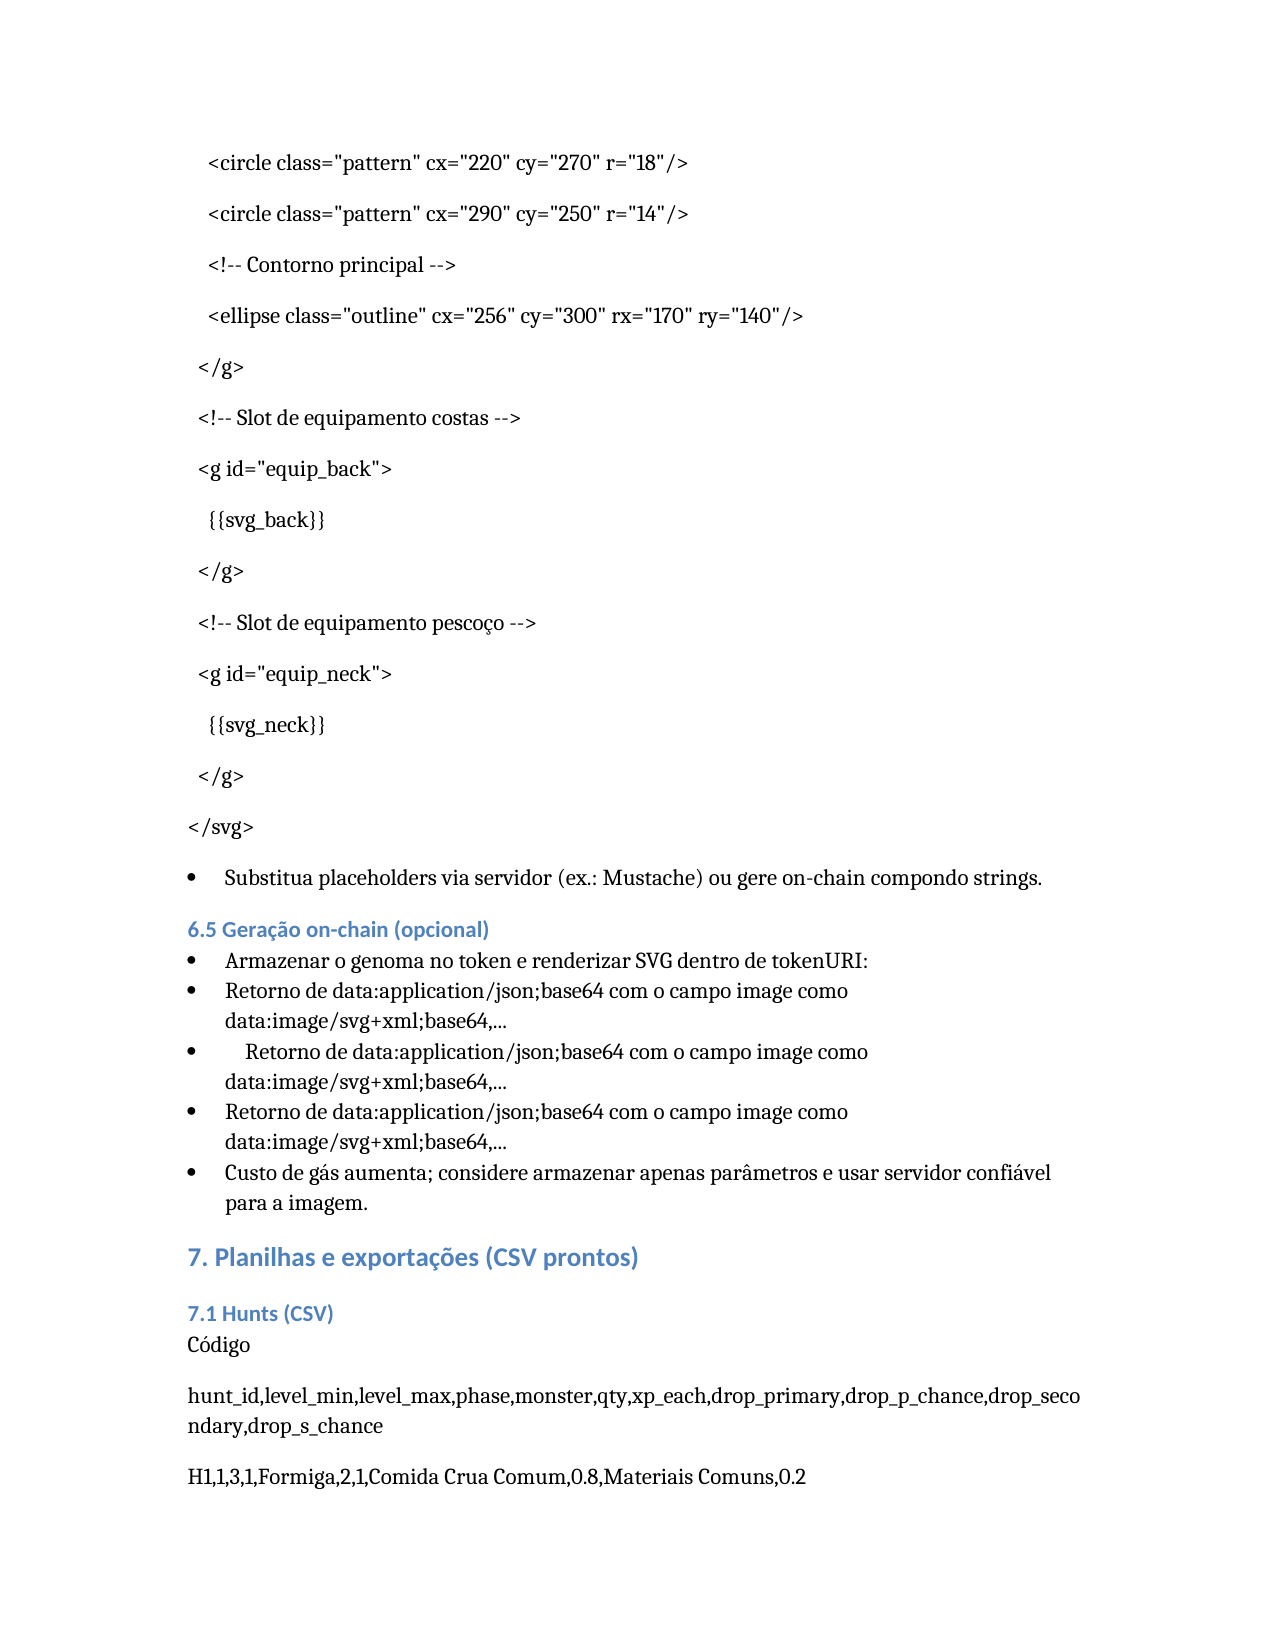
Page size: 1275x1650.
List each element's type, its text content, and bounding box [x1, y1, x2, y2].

text </g> [187, 762, 1087, 789]
text <!-- Slot de equipamento costas --> [187, 405, 1087, 432]
text Código [187, 1331, 1087, 1358]
list Retorno de data:application/json;base64 com o campo image como data:image/svg+xml;base64,... [187, 1099, 1087, 1155]
text {{svg_neck}} [187, 711, 1087, 738]
list Substitua placeholders via servidor (ex.: Mustache) ou gere on-chain compondo strings. [187, 864, 1087, 891]
list Retorno de data:application/json;base64 com o campo image como data:image/svg+xml;base64,... [187, 1038, 1087, 1095]
subtitle 7.1 Hunts (CSV) [187, 1299, 1087, 1327]
text <g id="equip_back"> [187, 456, 1087, 483]
text <ellipse class="outline" cx="256" cy="300" rx="170" ry="140"/> [187, 303, 1087, 329]
text <!-- Slot de equipamento pescoço --> [187, 609, 1087, 636]
list Armazenar o genoma no token e renderizar SVG dentro de tokenURI: [187, 948, 1087, 974]
list Retorno de data:application/json;base64 com o campo image como data:image/svg+xml;base64,... [187, 978, 1087, 1034]
subtitle 7. Planilhas e exportações (CSV prontos) [187, 1241, 1087, 1273]
text </g> [187, 354, 1087, 381]
text </g> [187, 558, 1087, 585]
list Custo de gás aumenta; considere armazenar apenas parâmetros e usar servidor confiável para a imagem. [187, 1159, 1087, 1216]
text <circle class="pattern" cx="220" cy="270" r="18"/> [187, 150, 1087, 176]
text hunt_id,level_min,level_max,phase,monster,qty,xp_each,drop_primary,drop_p_chance,drop_secondary,drop_s_chance [187, 1382, 1087, 1439]
text </svg> [187, 813, 1087, 840]
subtitle 6.5 Geração on-chain (opcional) [187, 916, 1087, 944]
text H1,1,3,1,Formiga,2,1,Comida Crua Comum,0.8,Materiais Comuns,0.2 [187, 1464, 1087, 1490]
text {{svg_back}} [187, 507, 1087, 534]
text <!-- Contorno principal --> [187, 252, 1087, 278]
text <circle class="pattern" cx="290" cy="250" r="14"/> [187, 201, 1087, 227]
text <g id="equip_neck"> [187, 660, 1087, 687]
